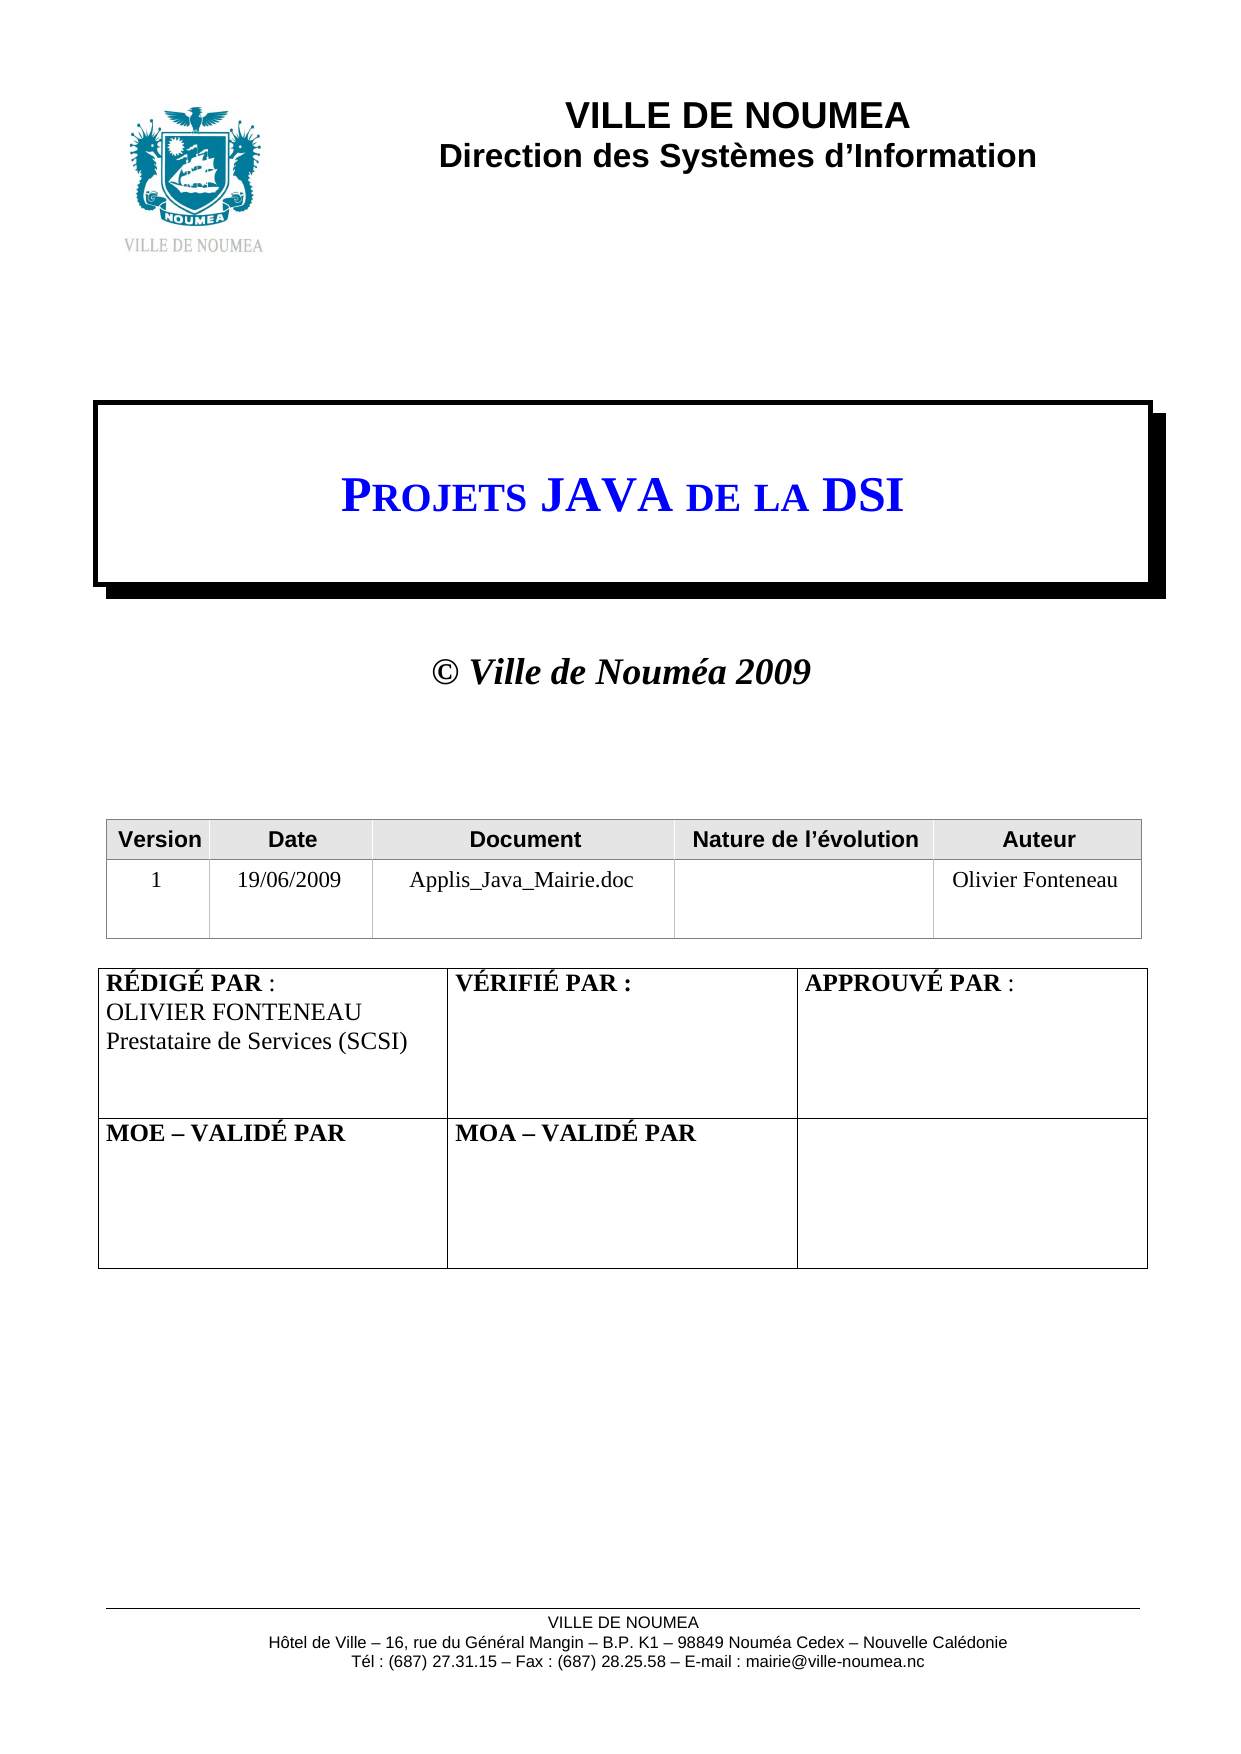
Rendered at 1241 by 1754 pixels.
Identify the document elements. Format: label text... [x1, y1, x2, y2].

picture [122, 99, 265, 260]
table_cell [934, 899, 1141, 938]
table_header Approuvé par : nom Qualité Date Signature [798, 969, 1147, 1117]
table_header Rédigé par : Olivier Fonteneaunom Qualité Date Signature Prestataire de Services (SCSI) [99, 969, 447, 1117]
table_header Vérifié par : nom Qualité Date Signature [448, 969, 797, 1117]
text © Ville de Nouméa 2009 [106, 649, 1140, 693]
table_cell [798, 1119, 1147, 1267]
table_cell 1 [107, 860, 209, 899]
text Projets JAVA de la DSI [106, 465, 1140, 522]
table_cell Olivier Fonteneau [934, 860, 1141, 899]
table_cell moA – VALIDé PAR nom Qualité Date Signature [448, 1119, 797, 1267]
table_header Date [210, 820, 372, 859]
table_cell [675, 899, 933, 938]
table_cell [210, 899, 372, 938]
table_header Auteur [934, 820, 1141, 859]
table_header Version [107, 820, 209, 859]
table_cell [675, 860, 933, 899]
table_cell 19/06/2009 [210, 860, 372, 899]
table_header Document [373, 820, 674, 859]
table_cell Applis_Java_Mairie.doc [373, 860, 674, 899]
table_cell [373, 899, 674, 938]
table_cell MOE – VALIDé PAR nom Qualité Date Signature [99, 1119, 447, 1267]
table_cell [107, 899, 209, 938]
table_header Nature de l’évolution [675, 820, 933, 859]
